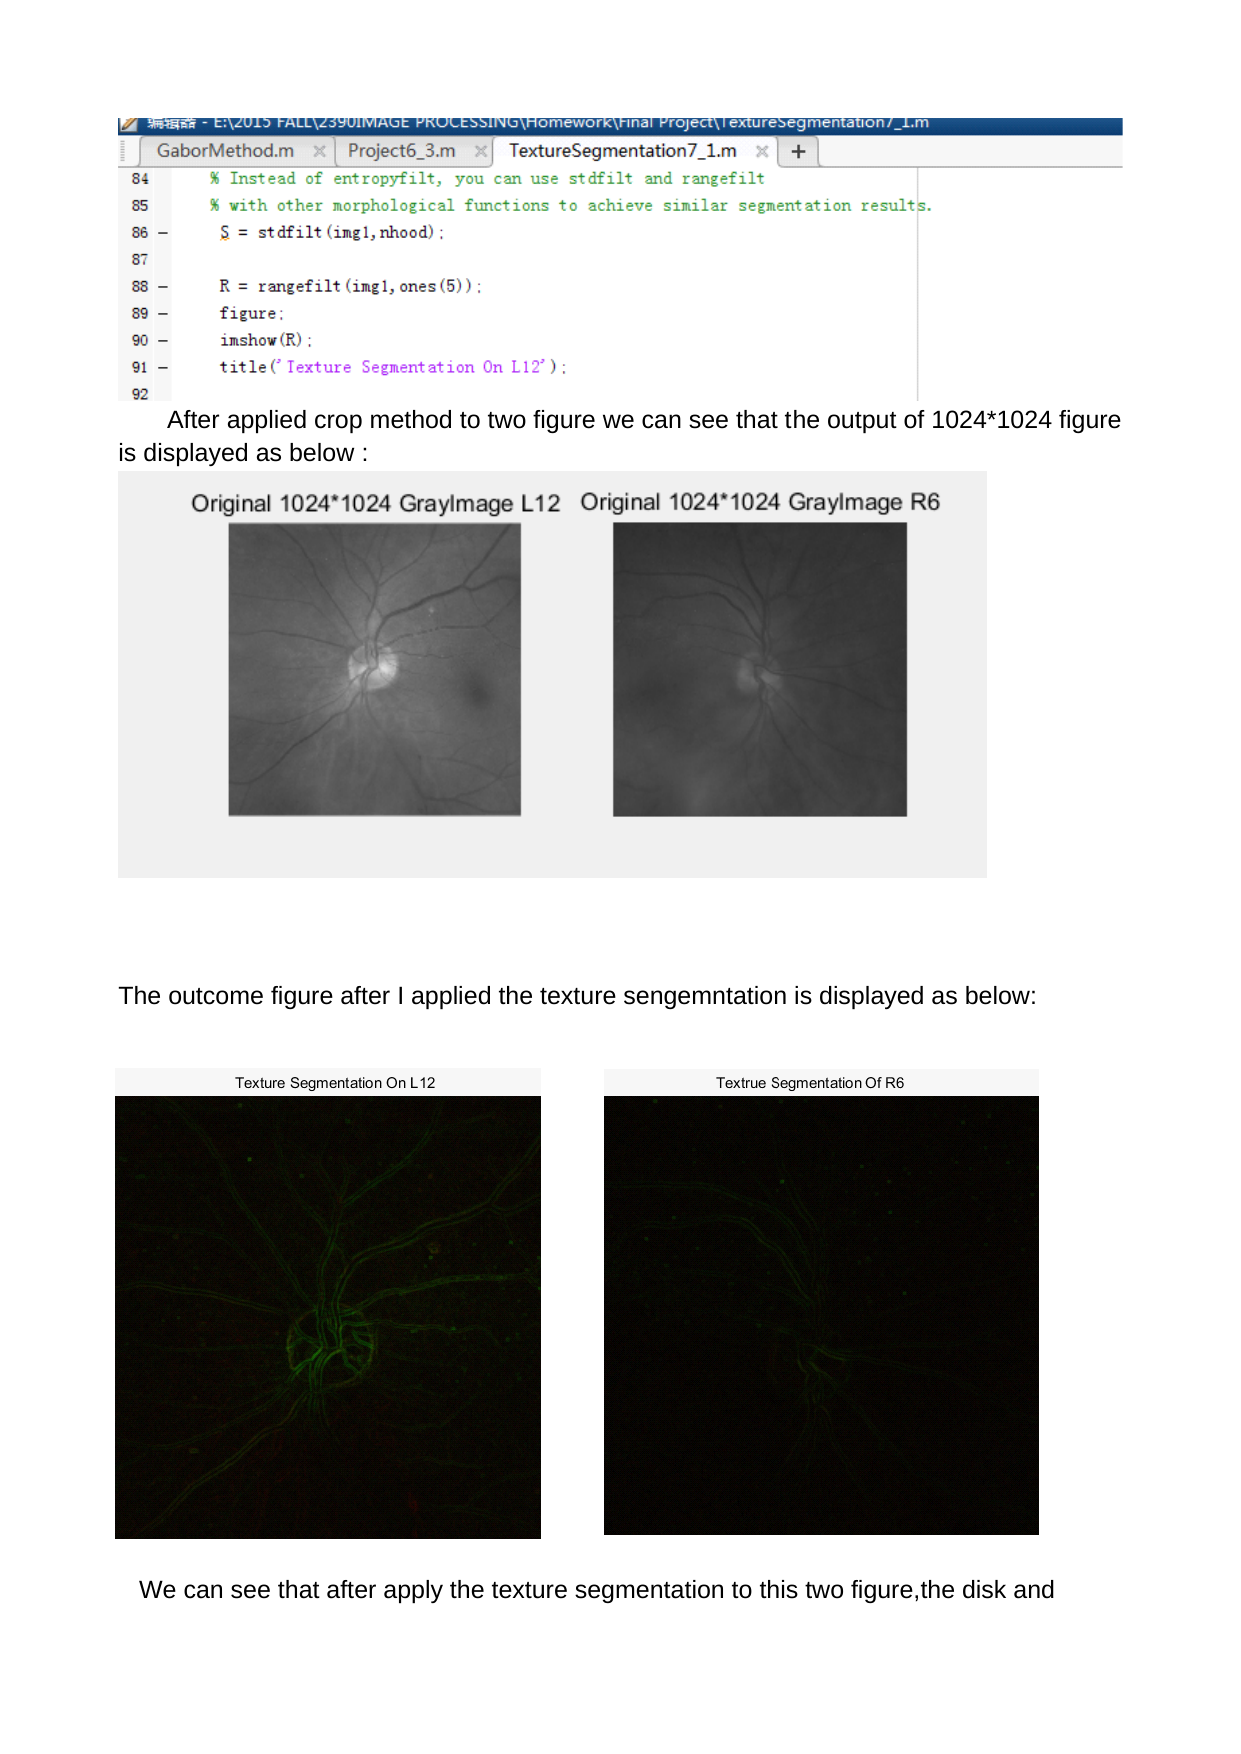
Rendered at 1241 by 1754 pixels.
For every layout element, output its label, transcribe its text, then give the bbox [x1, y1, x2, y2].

text We can see that after apply the texture segmentation to this two figure,the disk and [118, 1575, 1122, 1604]
picture [604, 1069, 1039, 1535]
text After applied crop method to two figure we can see that the output of 1024*1024 figure is displayed as below : [118, 405, 1122, 467]
picture [115, 1068, 541, 1539]
text The outcome figure after I applied the texture sengemntation is displayed as below: [118, 981, 1122, 1009]
